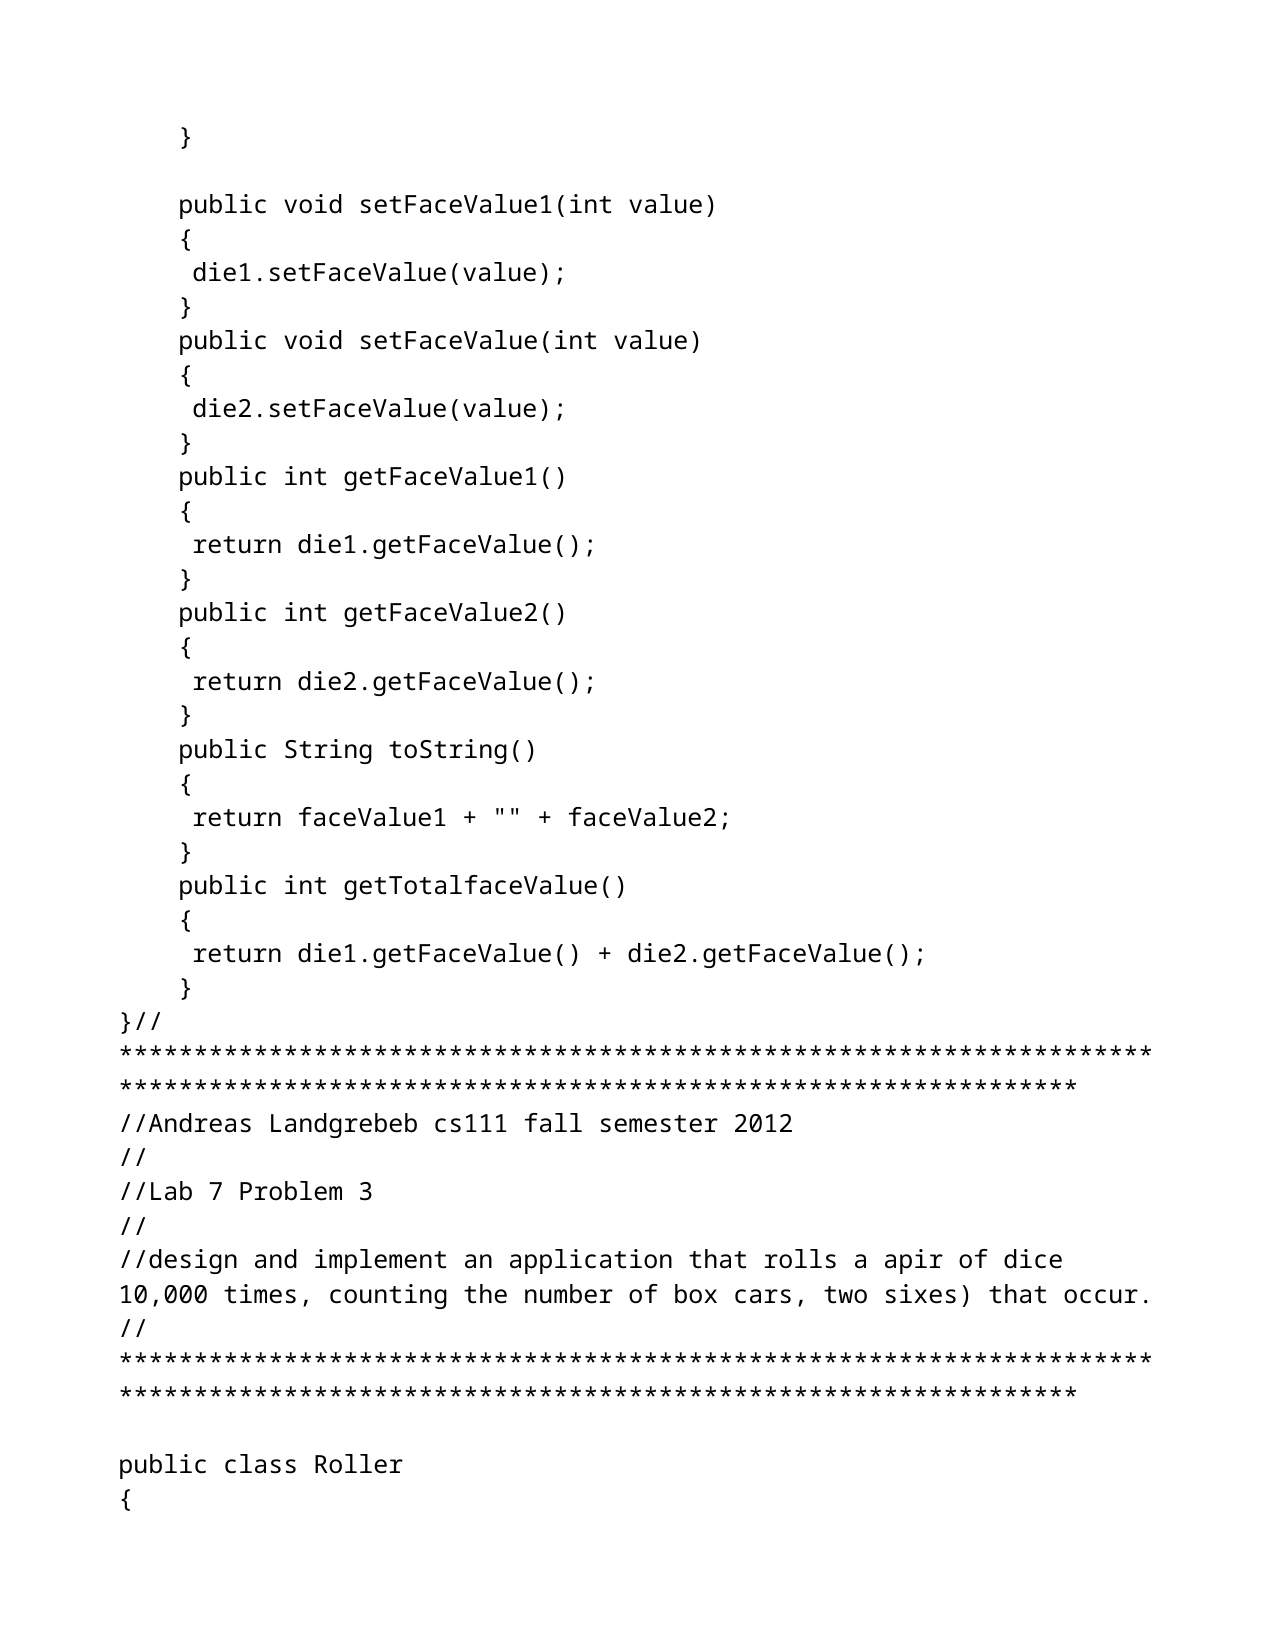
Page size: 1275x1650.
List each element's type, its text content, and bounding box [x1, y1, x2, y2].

text { [118, 765, 1157, 799]
text //design and implement an application that rolls a apir of dice 10,000 times, counting the number of box cars, two sixes) that occur. [118, 1242, 1157, 1310]
text } [118, 970, 1157, 1004]
text return faceValue1 + "" + faceValue2; [118, 799, 1157, 833]
text { [118, 902, 1157, 936]
text public void setFaceValue1(int value) [118, 186, 1157, 220]
text public int getFaceValue1() [118, 459, 1157, 493]
text }//************************************************************************************************************************************* [118, 1004, 1157, 1106]
text die2.setFaceValue(value); [118, 391, 1157, 425]
text } [118, 833, 1157, 867]
text } [118, 561, 1157, 595]
text // [118, 1208, 1157, 1242]
text public class Roller [118, 1447, 1157, 1481]
text return die1.getFaceValue(); [118, 527, 1157, 561]
text { [118, 357, 1157, 391]
text //Andreas Landgrebeb cs111 fall semester 2012 [118, 1106, 1157, 1140]
text } [118, 425, 1157, 459]
text public String toString() [118, 731, 1157, 765]
text //Lab 7 Problem 3 [118, 1174, 1157, 1208]
text return die1.getFaceValue() + die2.getFaceValue(); [118, 936, 1157, 970]
text return die2.getFaceValue(); [118, 663, 1157, 697]
text { [118, 1481, 1157, 1515]
text public void setFaceValue(int value) [118, 322, 1157, 357]
text } [118, 288, 1157, 322]
text } [118, 697, 1157, 731]
text public int getFaceValue2() [118, 595, 1157, 629]
text die1.setFaceValue(value); [118, 254, 1157, 288]
text { [118, 220, 1157, 254]
text { [118, 493, 1157, 527]
text // [118, 1140, 1157, 1174]
text public int getTotalfaceValue() [118, 867, 1157, 902]
text //************************************************************************************************************************************* [118, 1310, 1157, 1412]
text { [118, 629, 1157, 663]
text } [118, 118, 1157, 152]
